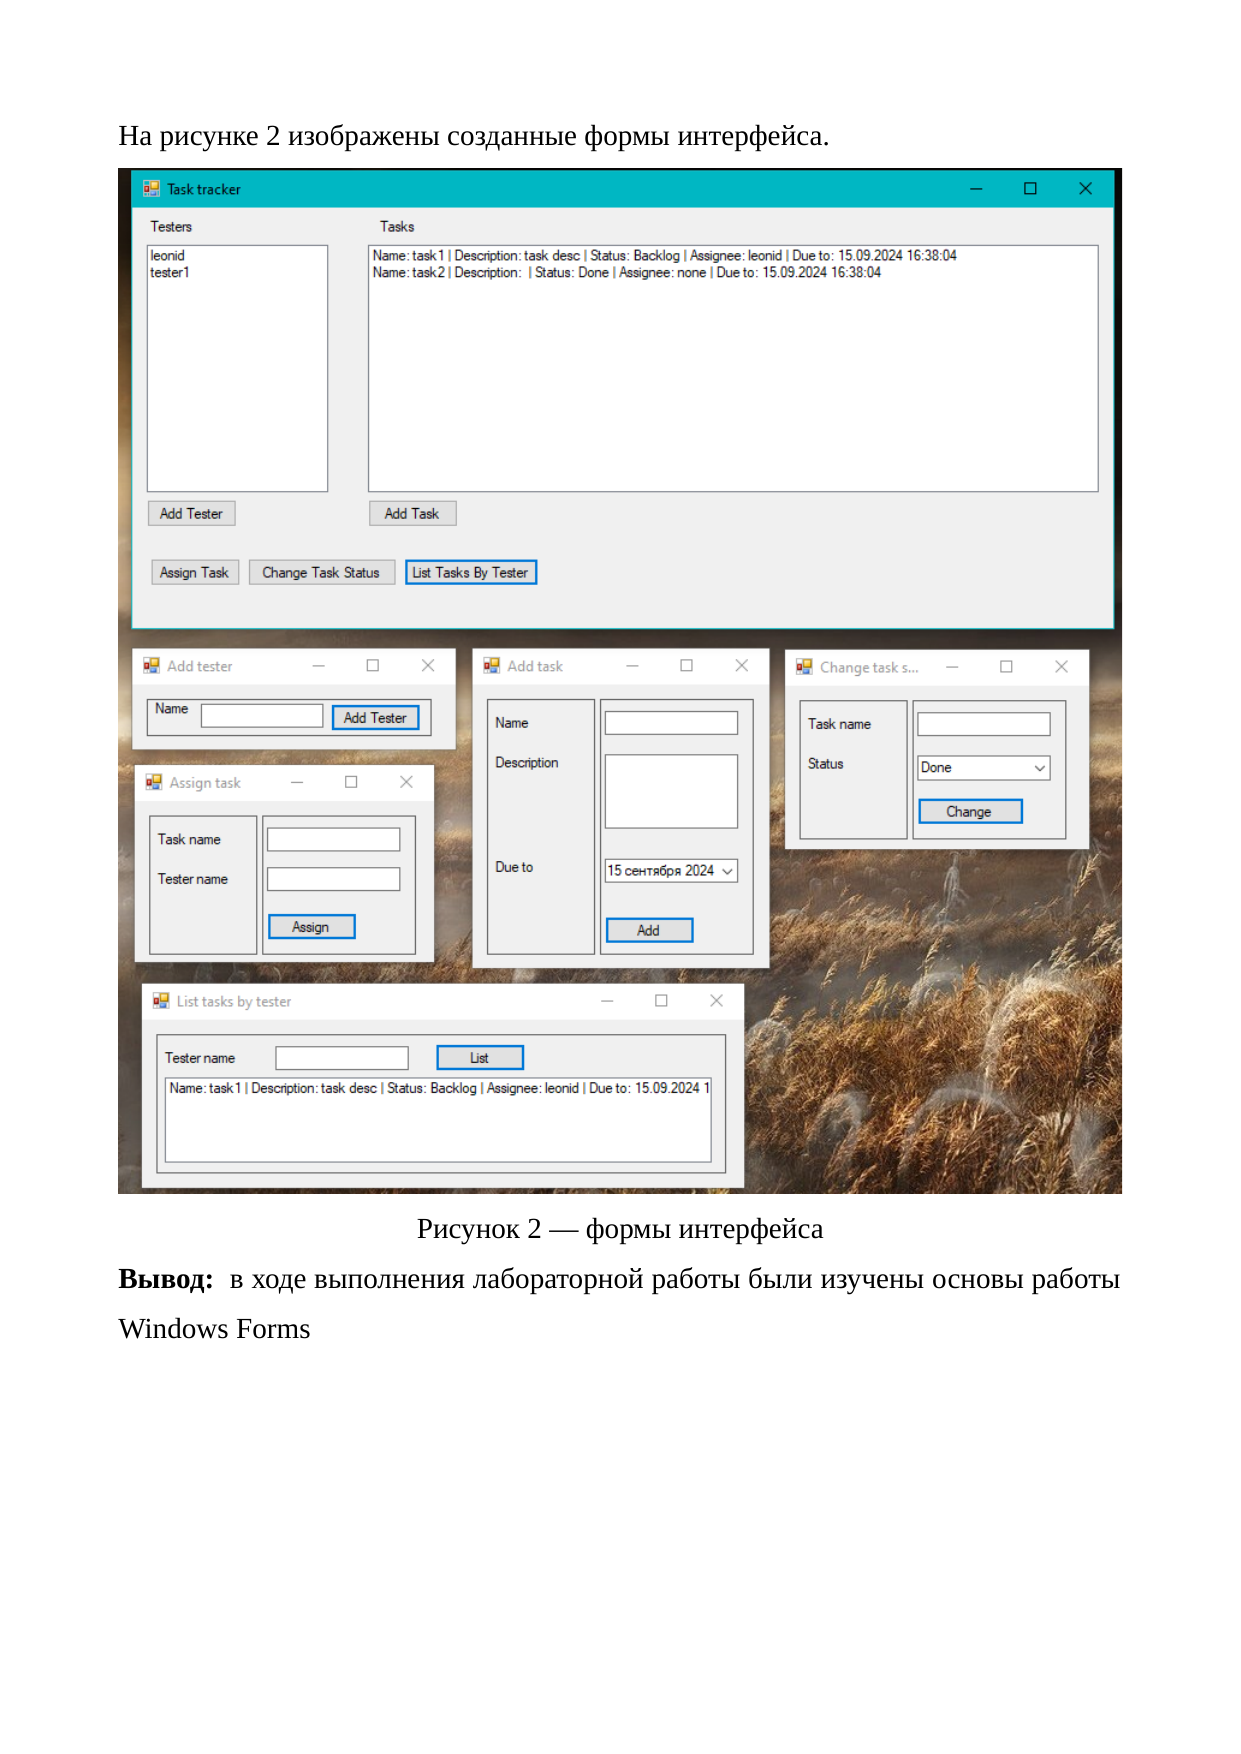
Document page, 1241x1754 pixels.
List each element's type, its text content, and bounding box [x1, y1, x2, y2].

picture [118, 168, 1123, 1194]
text Вывод: в ходе выполнения лабораторной работы были изучены основы работы Windows Forms [118, 1261, 1122, 1345]
text На рисунке 2 изображены созданные формы интерфейса. [118, 118, 1122, 152]
text Рисунок 2 — формы интерфейса [118, 1211, 1122, 1244]
